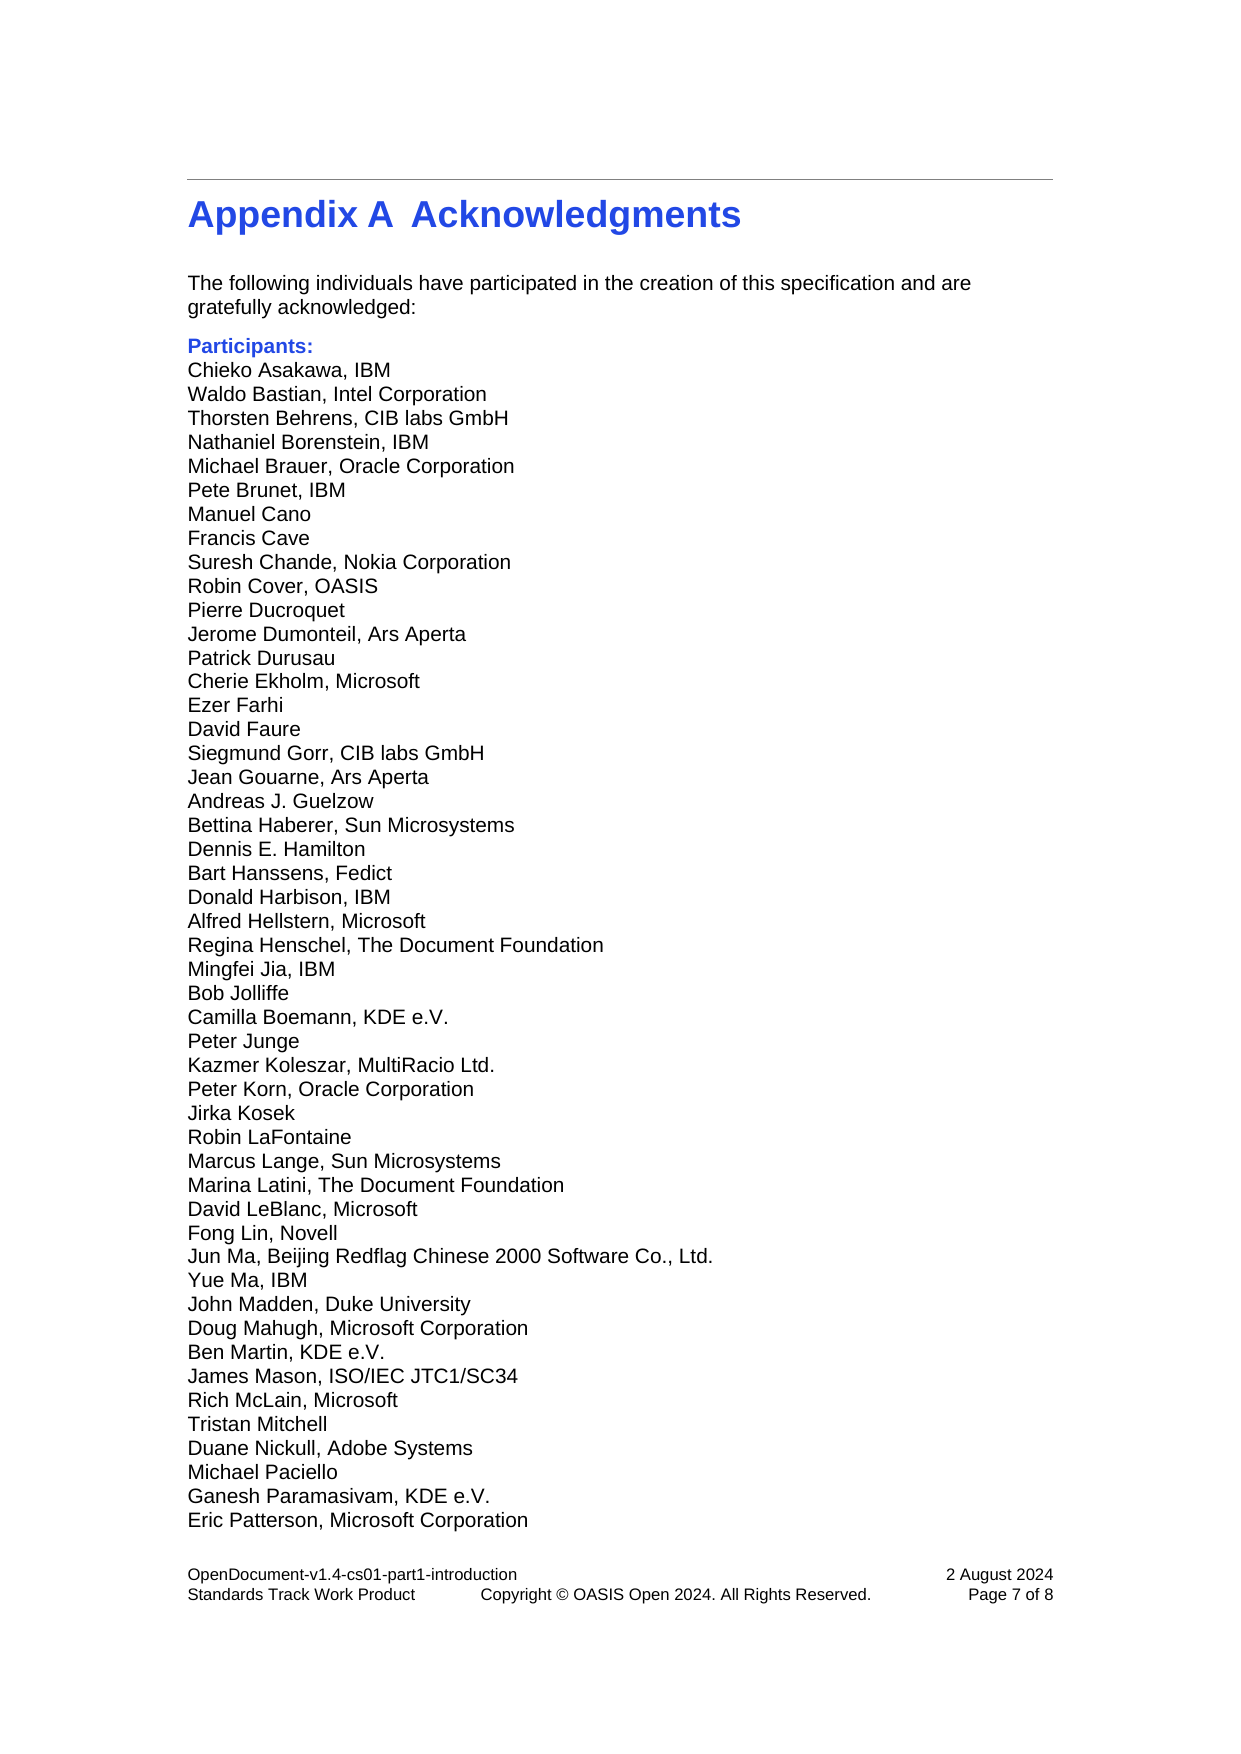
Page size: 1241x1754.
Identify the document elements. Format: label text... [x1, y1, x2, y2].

text Rich McLain, Microsoft [187, 1388, 1053, 1412]
text Jirka Kosek [187, 1101, 1053, 1124]
text Camilla Boemann, KDE e.V. [187, 1005, 1053, 1029]
text David Faure [187, 717, 1053, 741]
text Kazmer Koleszar, MultiRacio Ltd. [187, 1053, 1053, 1077]
text The following individuals have participated in the creation of this specification and are gratefully acknowledged: [187, 271, 1053, 319]
text Donald Harbison, IBM [187, 885, 1053, 909]
text Manuel Cano [187, 502, 1053, 526]
text Ganesh Paramasivam, KDE e.V. [187, 1484, 1053, 1508]
text Fong Lin, Novell [187, 1220, 1053, 1244]
text Ben Martin, KDE e.V. [187, 1340, 1053, 1364]
text Waldo Bastian, Intel Corporation [187, 382, 1053, 406]
text Chieko Asakawa, IBM [187, 358, 1053, 382]
text Marcus Lange, Sun Microsystems [187, 1148, 1053, 1172]
text Nathaniel Borenstein, IBM [187, 430, 1053, 454]
text Pierre Ducroquet [187, 597, 1053, 621]
text Francis Cave [187, 526, 1053, 549]
text Pete Brunet, IBM [187, 478, 1053, 502]
text Duane Nickull, Adobe Systems [187, 1436, 1053, 1460]
text Cherie Ekholm, Microsoft [187, 669, 1053, 693]
text Robin LaFontaine [187, 1124, 1053, 1148]
text Bettina Haberer, Sun Microsystems [187, 813, 1053, 837]
text Eric Patterson, Microsoft Corporation [187, 1508, 1053, 1532]
text Patrick Durusau [187, 645, 1053, 669]
text Ezer Farhi [187, 693, 1053, 717]
text Alfred Hellstern, Microsoft [187, 909, 1053, 933]
text Jerome Dumonteil, Ars Aperta [187, 621, 1053, 645]
text Bart Hanssens, Fedict [187, 861, 1053, 885]
text Siegmund Gorr, CIB labs GmbH [187, 741, 1053, 765]
text Bob Jolliffe [187, 981, 1053, 1005]
text Yue Ma, IBM [187, 1268, 1053, 1292]
text Peter Junge [187, 1029, 1053, 1053]
text Tristan Mitchell [187, 1412, 1053, 1436]
text Andreas J. Guelzow [187, 789, 1053, 813]
text Regina Henschel, The Document Foundation [187, 933, 1053, 957]
text James Mason, ISO/IEC JTC1/SC34 [187, 1364, 1053, 1388]
text Dennis E. Hamilton [187, 837, 1053, 861]
text Mingfei Jia, IBM [187, 957, 1053, 981]
text Marina Latini, The Document Foundation [187, 1172, 1053, 1196]
title Participants: [187, 334, 1053, 358]
text Michael Paciello [187, 1460, 1053, 1484]
text Thorsten Behrens, CIB labs GmbH [187, 406, 1053, 430]
text Robin Cover, OASIS [187, 573, 1053, 597]
text Jean Gouarne, Ars Aperta [187, 765, 1053, 789]
text David LeBlanc, Microsoft [187, 1196, 1053, 1220]
text Jun Ma, Beijing Redflag Chinese 2000 Software Co., Ltd. [187, 1244, 1053, 1268]
text Michael Brauer, Oracle Corporation [187, 454, 1053, 478]
text Suresh Chande, Nokia Corporation [187, 549, 1053, 573]
text Peter Korn, Oracle Corporation [187, 1077, 1053, 1101]
text Doug Mahugh, Microsoft Corporation [187, 1316, 1053, 1340]
text John Madden, Duke University [187, 1292, 1053, 1316]
subtitle Acknowledgments [187, 180, 1053, 236]
